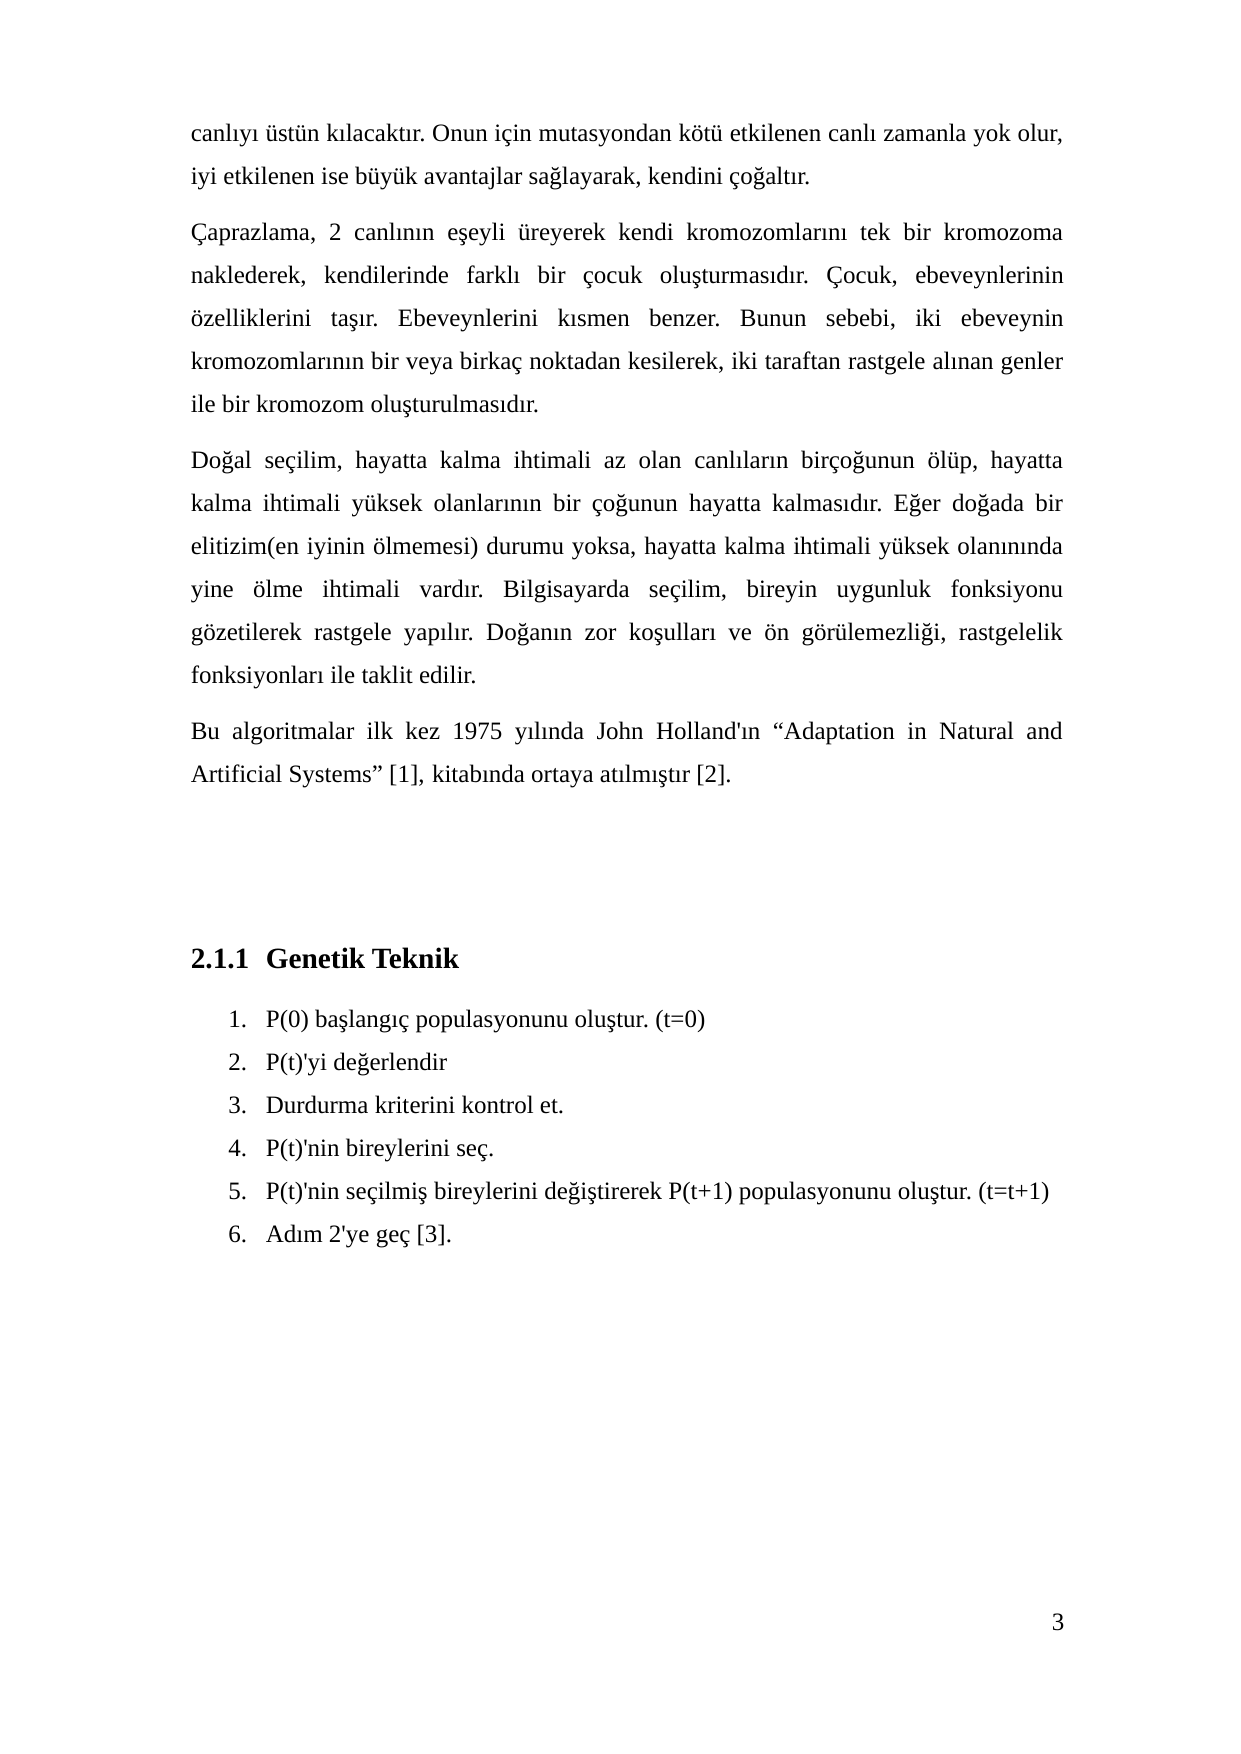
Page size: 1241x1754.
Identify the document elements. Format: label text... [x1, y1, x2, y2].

subtitle Genetik Teknik [191, 941, 1064, 974]
list Adım 2'ye geç [3]. [228, 1219, 1064, 1248]
list P(t)'yi değerlendir [228, 1047, 1064, 1076]
text Doğal seçilim, hayatta kalma ihtimali az olan canlıların birçoğunun ölüp, hayatta kalma ihtimali yüksek olanlarının bir çoğunun hayatta kalmasıdır. Eğer doğada bir elitizim(en iyinin ölmemesi) durumu yoksa, hayatta kalma ihtimali yüksek olanınında yine ölme ihtimali vardır. Bilgisayarda seçilim, bireyin uygunluk fonksiyonu gözetilerek rastgele yapılır. Doğanın zor koşulları ve ön görülemezliği, rastgelelik fonksiyonları ile taklit edilir. [191, 445, 1064, 689]
list P(t)'nin bireylerini seç. [228, 1133, 1064, 1162]
text canlıyı üstün kılacaktır. Onun için mutasyondan kötü etkilenen canlı zamanla yok olur, iyi etkilenen ise büyük avantajlar sağlayarak, kendini çoğaltır. [191, 118, 1064, 190]
list P(0) başlangıç populasyonunu oluştur. (t=0) [228, 1004, 1064, 1033]
list Durdurma kriterini kontrol et. [228, 1090, 1064, 1119]
text Bu algoritmalar ilk kez 1975 yılında John Holland'ın “Adaptation in Natural and Artificial Systems” [1], kitabında ortaya atılmıştır [2]. [191, 716, 1064, 788]
list P(t)'nin seçilmiş bireylerini değiştirerek P(t+1) populasyonunu oluştur. (t=t+1) [228, 1176, 1064, 1205]
text Çaprazlama, 2 canlının eşeyli üreyerek kendi kromozomlarını tek bir kromozoma naklederek, kendilerinde farklı bir çocuk oluşturmasıdır. Çocuk, ebeveynlerinin özelliklerini taşır. Ebeveynlerini kısmen benzer. Bunun sebebi, iki ebeveynin kromozomlarının bir veya birkaç noktadan kesilerek, iki taraftan rastgele alınan genler ile bir kromozom oluşturulmasıdır. [191, 217, 1064, 418]
